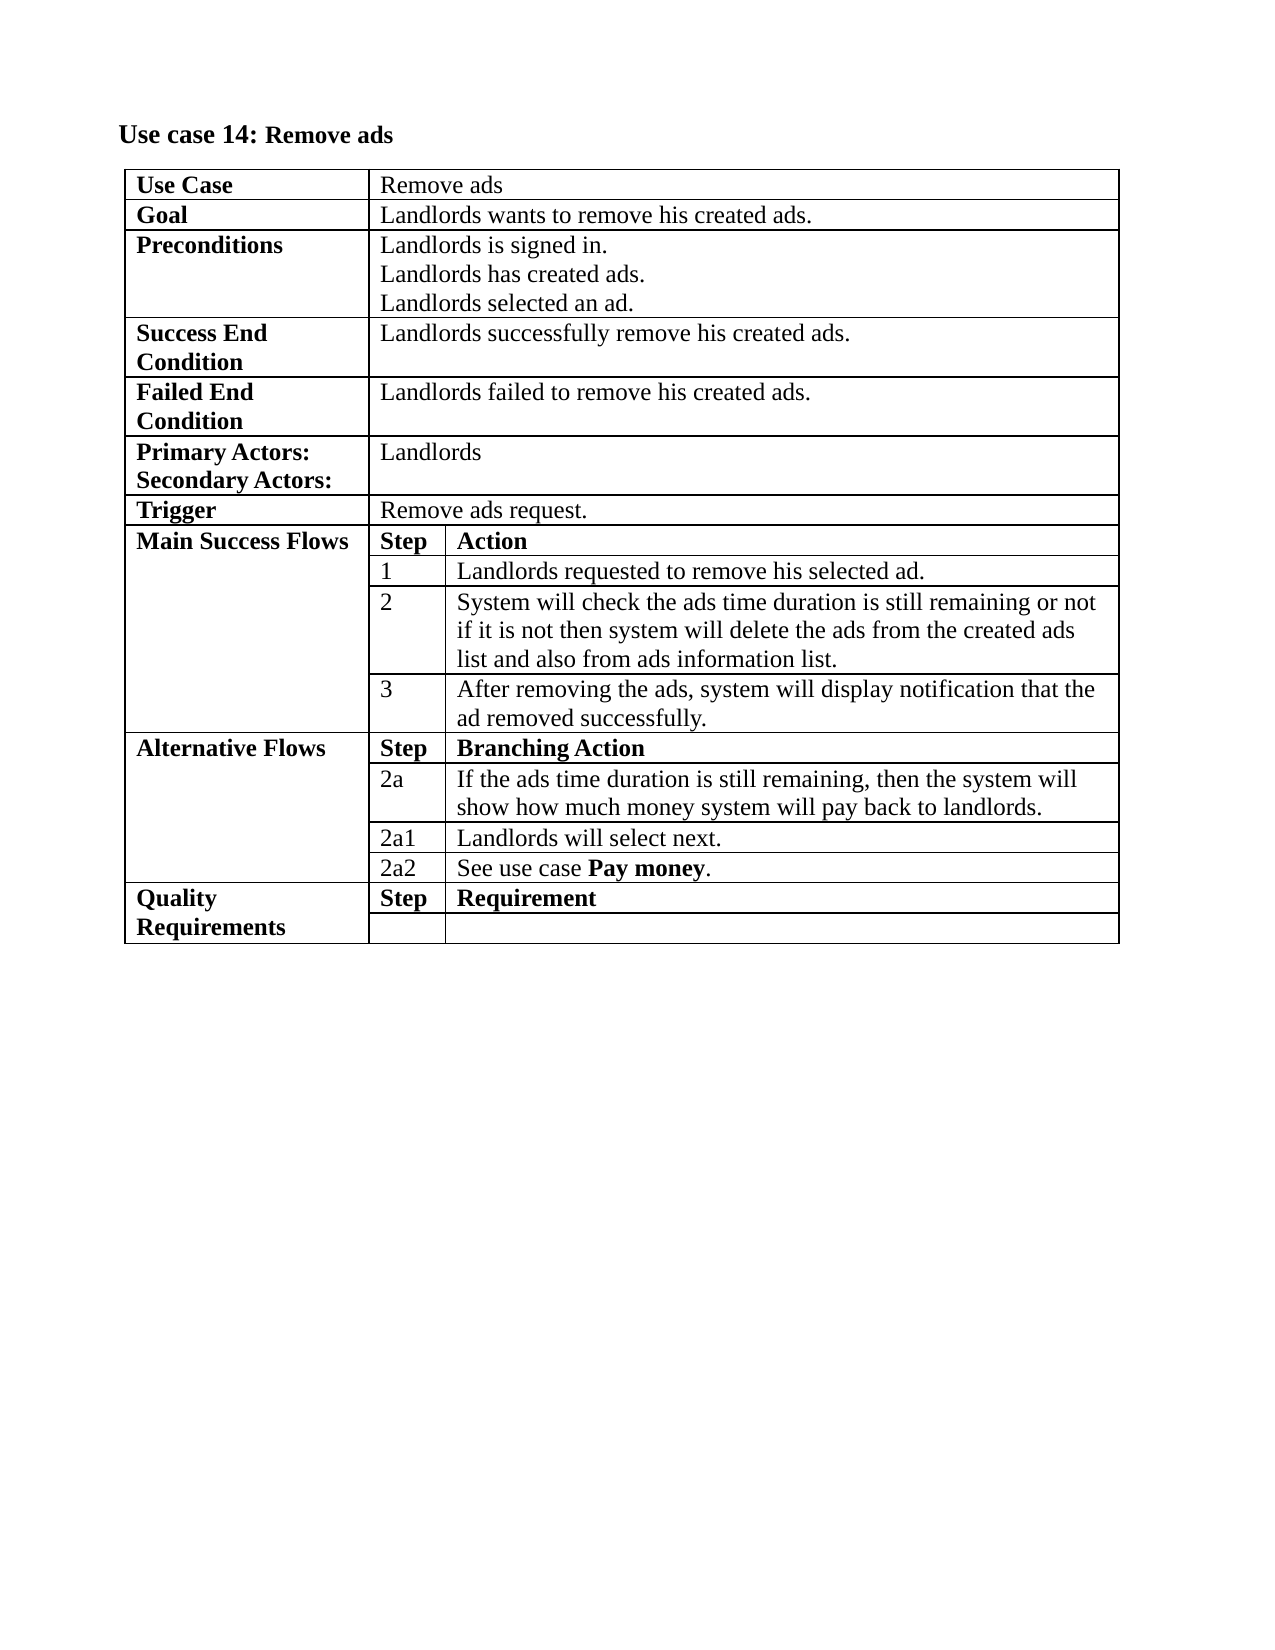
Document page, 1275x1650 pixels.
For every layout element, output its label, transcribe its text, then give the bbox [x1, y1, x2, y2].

table_cell Landlords failed to remove his created ads. [370, 378, 1118, 435]
table_cell Remove ads request. [370, 496, 1118, 524]
table_cell After removing the ads, system will display notification that the ad removed successfully. [446, 675, 1118, 732]
table_cell [370, 914, 445, 942]
table_cell [446, 914, 1118, 942]
table_cell Landlords [370, 437, 1118, 494]
table_cell Step [370, 883, 445, 912]
table_cell Landlords successfully remove his created ads. [370, 318, 1118, 376]
table_cell Goal [126, 200, 368, 229]
table_cell Branching Action [446, 733, 1118, 762]
table_cell Landlords wants to remove his created ads. [370, 200, 1118, 229]
table_header Remove ads [370, 170, 1118, 199]
table_header Use Case [126, 170, 368, 199]
text Use case 14: Remove ads [118, 118, 1157, 149]
table_cell See use case Pay money. [446, 853, 1118, 882]
table_cell Failed End Condition [126, 378, 368, 435]
table_cell Landlords is signed in. Landlords has created ads. Landlords selected an ad. [370, 231, 1118, 317]
table_cell 2a2 [370, 853, 445, 882]
table_cell Step [370, 526, 445, 555]
table_cell Landlords will select next. [446, 823, 1118, 852]
table_cell Quality Requirements [126, 883, 368, 942]
table_cell Primary Actors: Secondary Actors: [126, 437, 368, 494]
table_cell If the ads time duration is still remaining, then the system will show how much money system will pay back to landlords. [446, 764, 1118, 821]
table_cell Landlords requested to remove his selected ad. [446, 556, 1118, 585]
table_cell Requirement [446, 883, 1118, 912]
table_cell Main Success Flows [126, 526, 368, 732]
table_cell 2a [370, 764, 445, 821]
table_cell Action [446, 526, 1118, 555]
table_cell System will check the ads time duration is still remaining or not if it is not then system will delete the ads from the created ads list and also from ads information list. [446, 587, 1118, 673]
table_cell 3 [370, 675, 445, 732]
table_cell Step [370, 733, 445, 762]
table_cell 2 [370, 587, 445, 673]
table_cell Preconditions [126, 231, 368, 317]
table_cell Trigger [126, 496, 368, 524]
table_cell 1 [370, 556, 445, 585]
table_cell Success End Condition [126, 318, 368, 376]
table_cell 2a1 [370, 823, 445, 852]
table_cell Alternative Flows [126, 733, 368, 882]
